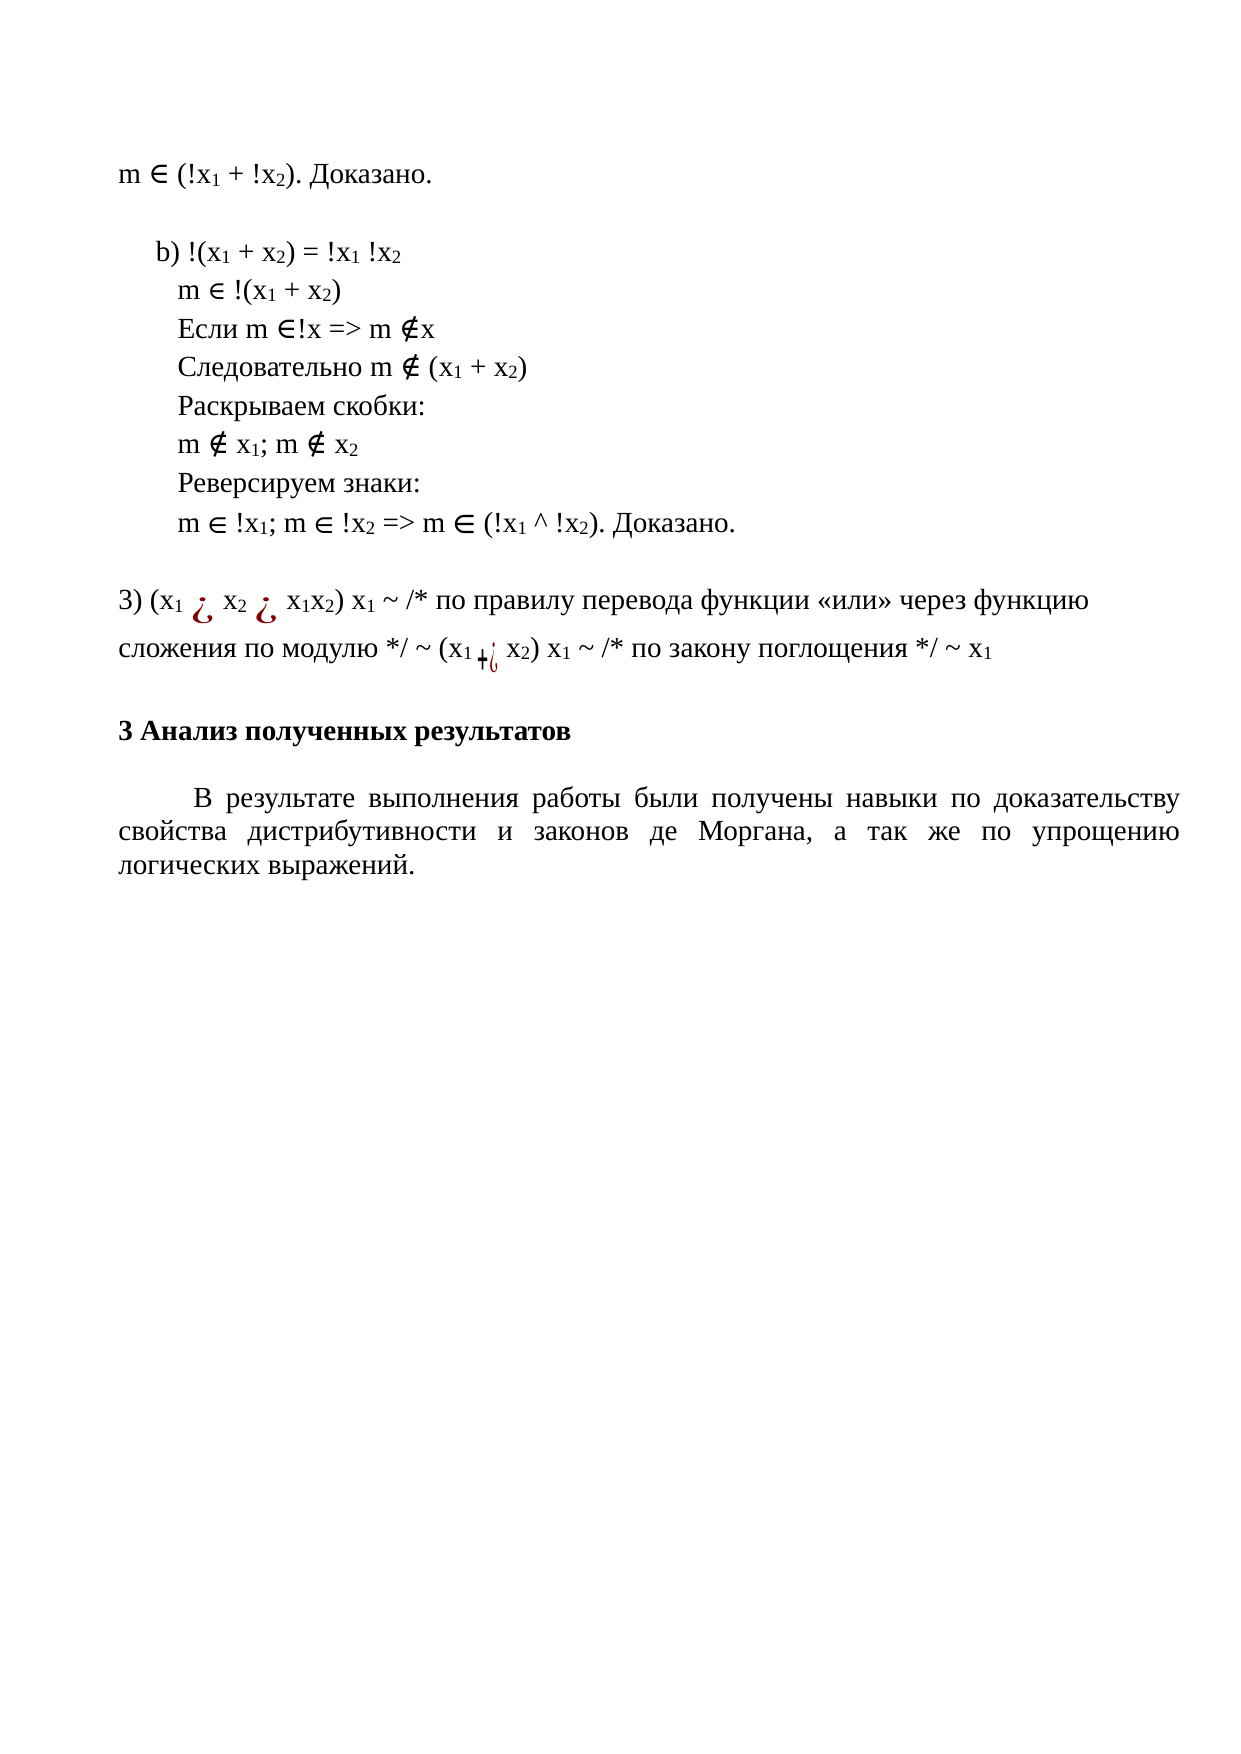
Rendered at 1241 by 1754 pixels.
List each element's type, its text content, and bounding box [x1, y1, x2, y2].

text m ∈ (!x1 + !x2). Доказано. [118, 157, 1181, 190]
text В результате выполнения работы были получены навыки по доказательству свойства дистрибутивности и законов де Моргана, а так же по упрощению логических выражений. [118, 780, 1181, 880]
text Раскрываем скобки: [118, 388, 1181, 421]
text Если m ∈!x => m ∉x [118, 311, 1181, 344]
text 3) (x1 x2 x1x2) x1 ~ /* по правилу перевода функции «или» через функцию сложения по модулю */ ~ (x1 x2) x1 ~ /* по закону поглощения */ ~ x1 [118, 582, 1181, 674]
text m ∈ !x1; m ∈ !x2 => m ∈ (!x1 ^ !x2). Доказано. [118, 503, 1181, 539]
text b) !(x1 + x2) = !x1 !x2 [156, 234, 1181, 267]
text 3 Анализ полученных результатов [118, 713, 1181, 746]
text m ∈ !(x1 + x2) [118, 272, 1181, 306]
text Реверсируем знаки: [118, 465, 1181, 498]
text Следовательно m ∉ (x1 + x2) [118, 349, 1181, 383]
text m ∉ x1; m ∉ x2 [118, 426, 1181, 460]
